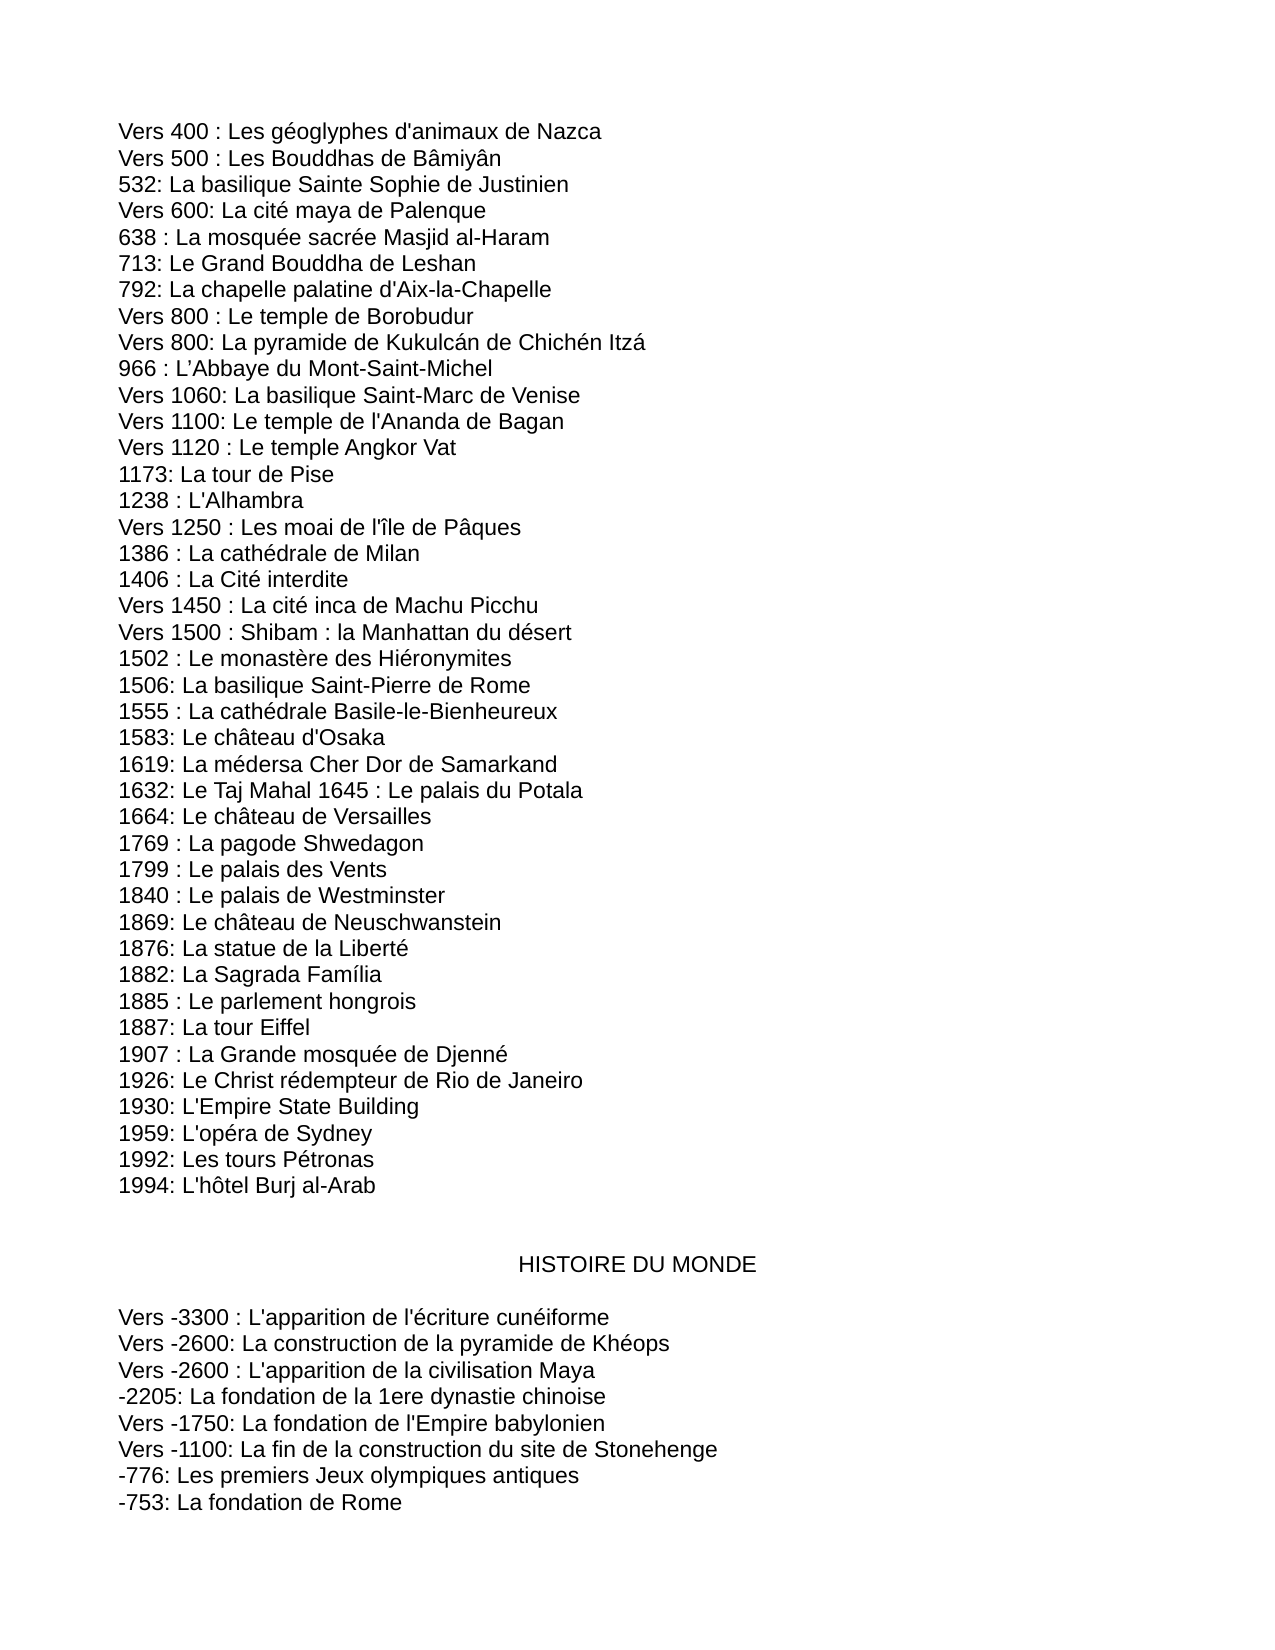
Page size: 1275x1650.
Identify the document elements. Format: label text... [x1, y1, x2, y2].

text Vers -3300 : L'apparition de l'écriture cunéiforme [118, 1304, 1157, 1330]
text 1840 : Le palais de Westminster [118, 882, 1157, 909]
text Vers 1120 : Le temple Angkor Vat [118, 434, 1157, 461]
text 1238 : L'Alhambra [118, 487, 1157, 513]
text 1506: La basilique Saint-Pierre de Rome [118, 672, 1157, 698]
text 1664: Le château de Versailles [118, 803, 1157, 830]
text 532: La basilique Sainte Sophie de Justinien [118, 171, 1157, 197]
text HISTOIRE DU MONDE [118, 1251, 1157, 1304]
text Vers 500 : Les Bouddhas de Bâmiyân [118, 144, 1157, 171]
text 1930: L'Empire State Building [118, 1093, 1157, 1119]
text 1632: Le Taj Mahal 1645 : Le palais du Potala [118, 777, 1157, 803]
text 1885 : Le parlement hongrois [118, 988, 1157, 1014]
text Vers 600: La cité maya de Palenque [118, 197, 1157, 223]
text 1959: L'opéra de Sydney [118, 1119, 1157, 1146]
text 1769 : La pagode Shwedagon [118, 830, 1157, 856]
text Vers 1060: La basilique Saint-Marc de Venise [118, 382, 1157, 408]
text 1406 : La Cité interdite [118, 566, 1157, 592]
text 1502 : Le monastère des Hiéronymites [118, 645, 1157, 672]
text 1992: Les tours Pétronas [118, 1146, 1157, 1172]
text Vers 1450 : La cité inca de Machu Picchu [118, 592, 1157, 619]
text 638 : La mosquée sacrée Masjid al-Haram [118, 223, 1157, 250]
text 1555 : La cathédrale Basile-le-Bienheureux [118, 698, 1157, 724]
text -2205: La fondation de la 1ere dynastie chinoise [118, 1383, 1157, 1409]
text 1907 : La Grande mosquée de Djenné [118, 1041, 1157, 1067]
text Vers -2600: La construction de la pyramide de Khéops [118, 1330, 1157, 1357]
text 1926: Le Christ rédempteur de Rio de Janeiro [118, 1067, 1157, 1093]
text 1386 : La cathédrale de Milan [118, 540, 1157, 566]
text 1619: La médersa Cher Dor de Samarkand [118, 751, 1157, 777]
text 713: Le Grand Bouddha de Leshan [118, 250, 1157, 276]
text Vers 800 : Le temple de Borobudur [118, 303, 1157, 329]
text Vers 400 : Les géoglyphes d'animaux de Nazca [118, 118, 1157, 144]
text Vers -2600 : L'apparition de la civilisation Maya [118, 1357, 1157, 1383]
text 1869: Le château de Neuschwanstein [118, 909, 1157, 935]
text 966 : L’Abbaye du Mont-Saint-Michel [118, 355, 1157, 382]
text -753: La fondation de Rome [118, 1488, 1157, 1515]
text Vers 1100: Le temple de l'Ananda de Bagan [118, 408, 1157, 434]
text 1583: Le château d'Osaka [118, 724, 1157, 751]
text Vers 800: La pyramide de Kukulcán de Chichén Itzá [118, 329, 1157, 355]
text Vers 1500 : Shibam : la Manhattan du désert [118, 619, 1157, 645]
text Vers -1100: La fin de la construction du site de Stonehenge [118, 1436, 1157, 1462]
text 1882: La Sagrada Família [118, 961, 1157, 988]
text 1799 : Le palais des Vents [118, 856, 1157, 882]
text 1994: L'hôtel Burj al-Arab [118, 1172, 1157, 1199]
text 792: La chapelle palatine d'Aix-la-Chapelle [118, 276, 1157, 303]
text 1173: La tour de Pise [118, 461, 1157, 487]
text Vers -1750: La fondation de l'Empire babylonien [118, 1409, 1157, 1436]
text 1876: La statue de la Liberté [118, 935, 1157, 961]
text Vers 1250 : Les moai de l'île de Pâques [118, 513, 1157, 540]
text 1887: La tour Eiffel [118, 1014, 1157, 1041]
text -776: Les premiers Jeux olympiques antiques [118, 1462, 1157, 1488]
